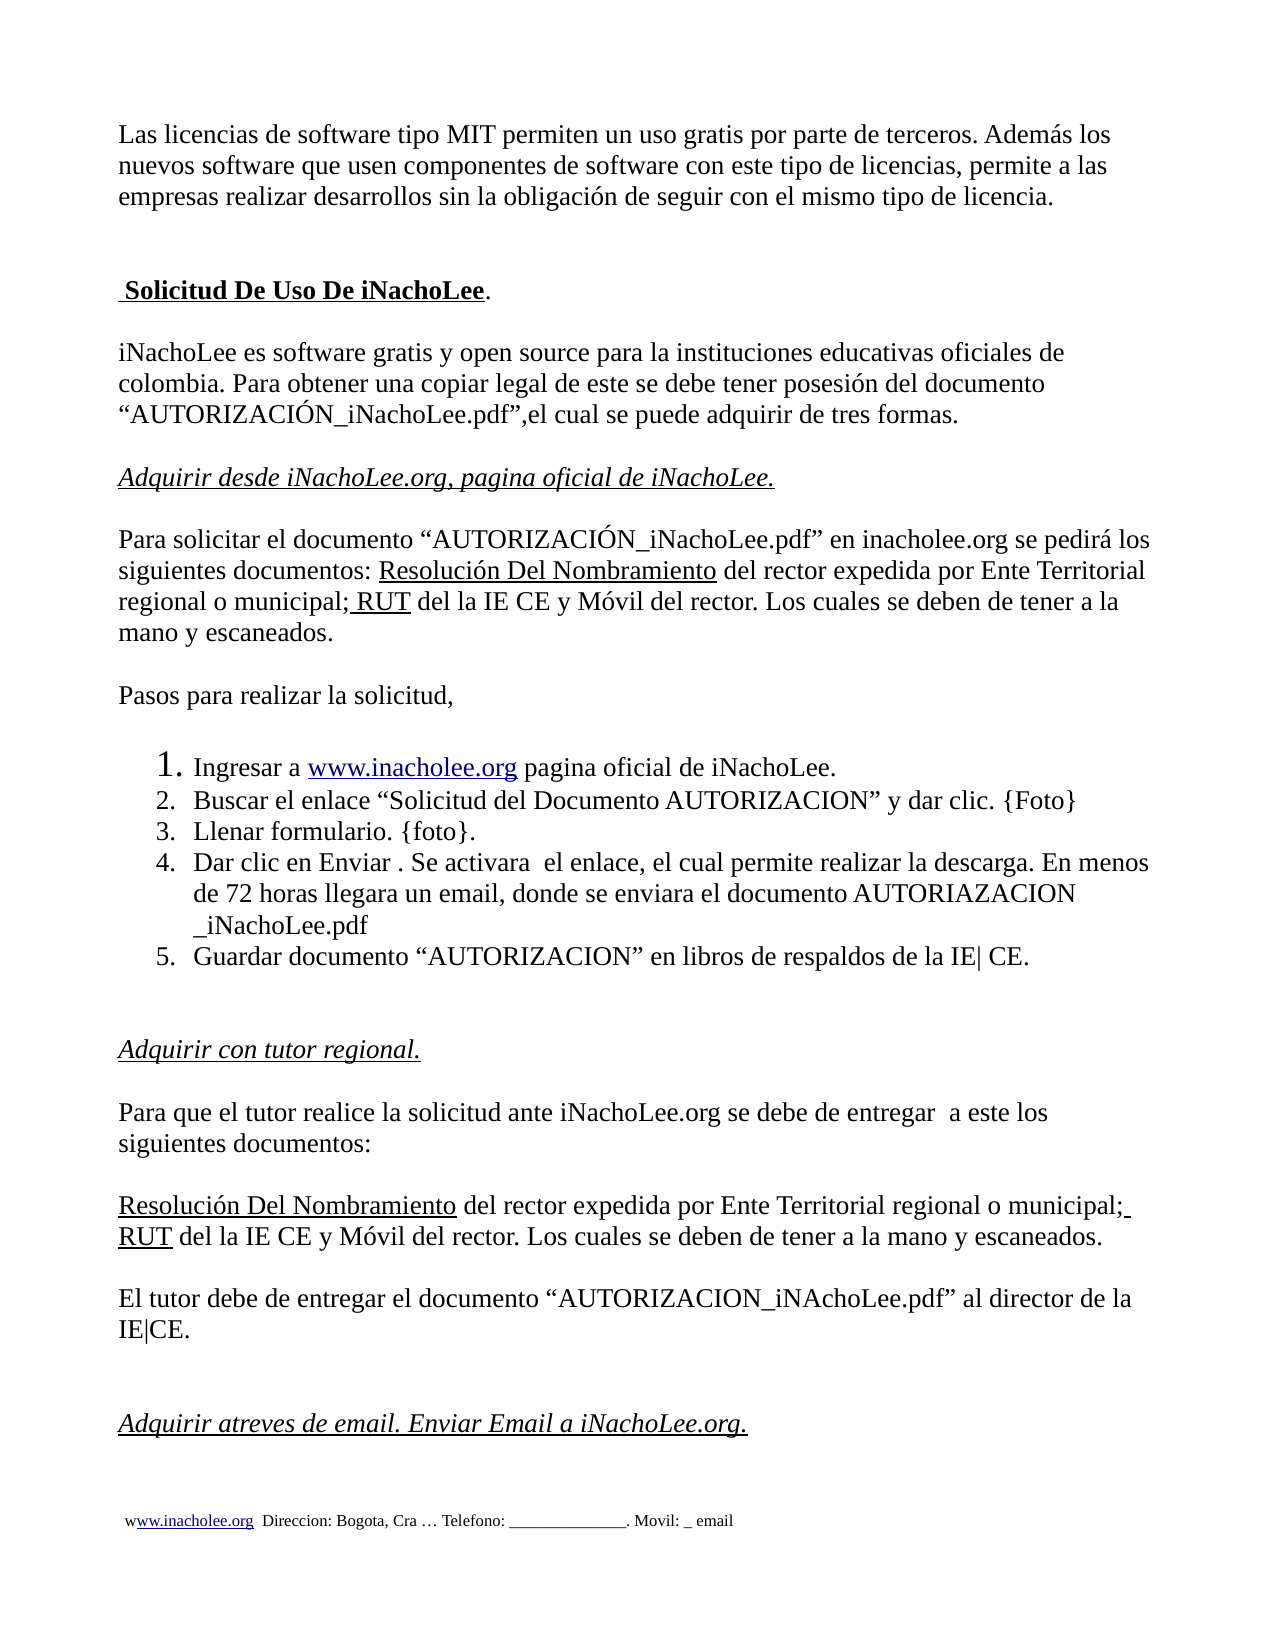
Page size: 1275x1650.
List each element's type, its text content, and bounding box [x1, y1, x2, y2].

text iNachoLee es software gratis y open source para la instituciones educativas oficiales de colombia. Para obtener una copiar legal de este se debe tener posesión del documento “AUTORIZACIÓN_iNachoLee.pdf”,el cual se puede adquirir de tres formas. [118, 336, 1157, 429]
text Para solicitar el documento “AUTORIZACIÓN_iNachoLee.pdf” en inacholee.org se pedirá los siguientes documentos: Resolución Del Nombramiento del rector expedida por Ente Territorial regional o municipal; RUT del la IE CE y Móvil del rector. Los cuales se deben de tener a la mano y escaneados. [118, 523, 1157, 648]
text Resolución Del Nombramiento del rector expedida por Ente Territorial regional o municipal; RUT del la IE CE y Móvil del rector. Los cuales se deben de tener a la mano y escaneados. [118, 1189, 1157, 1251]
list Buscar el enlace “Solicitud del Documento AUTORIZACION” y dar clic. {Foto} [156, 784, 1157, 815]
list Ingresar a www.inacholee.org pagina oficial de iNachoLee. [156, 741, 1157, 784]
list Llenar formulario. {foto}. [156, 815, 1157, 846]
list Guardar documento “AUTORIZACION” en libros de respaldos de la IE| CE. [156, 940, 1157, 971]
text Adquirir con tutor regional. [118, 1033, 1157, 1064]
text Para que el tutor realice la solicitud ante iNachoLee.org se debe de entregar a este los siguientes documentos: [118, 1096, 1157, 1158]
text El tutor debe de entregar el documento “AUTORIZACION_iNAchoLee.pdf” al director de la IE|CE. [118, 1282, 1157, 1345]
text Adquirir atreves de email. Enviar Email a iNachoLee.org. [118, 1407, 1157, 1438]
text Adquirir desde iNachoLee.org, pagina oficial de iNachoLee. [118, 461, 1157, 492]
text Las licencias de software tipo MIT permiten un uso gratis por parte de terceros. Además los nuevos software que usen componentes de software con este tipo de licencias, permite a las empresas realizar desarrollos sin la obligación de seguir con el mismo tipo de licencia. [118, 118, 1157, 212]
list Dar clic en Enviar . Se activara el enlace, el cual permite realizar la descarga. En menos de 72 horas llegara un email, donde se enviara el documento AUTORIAZACION _iNachoLee.pdf [156, 846, 1157, 940]
text Solicitud De Uso De iNachoLee. [118, 274, 1157, 305]
text Pasos para realizar la solicitud, [118, 679, 1157, 710]
